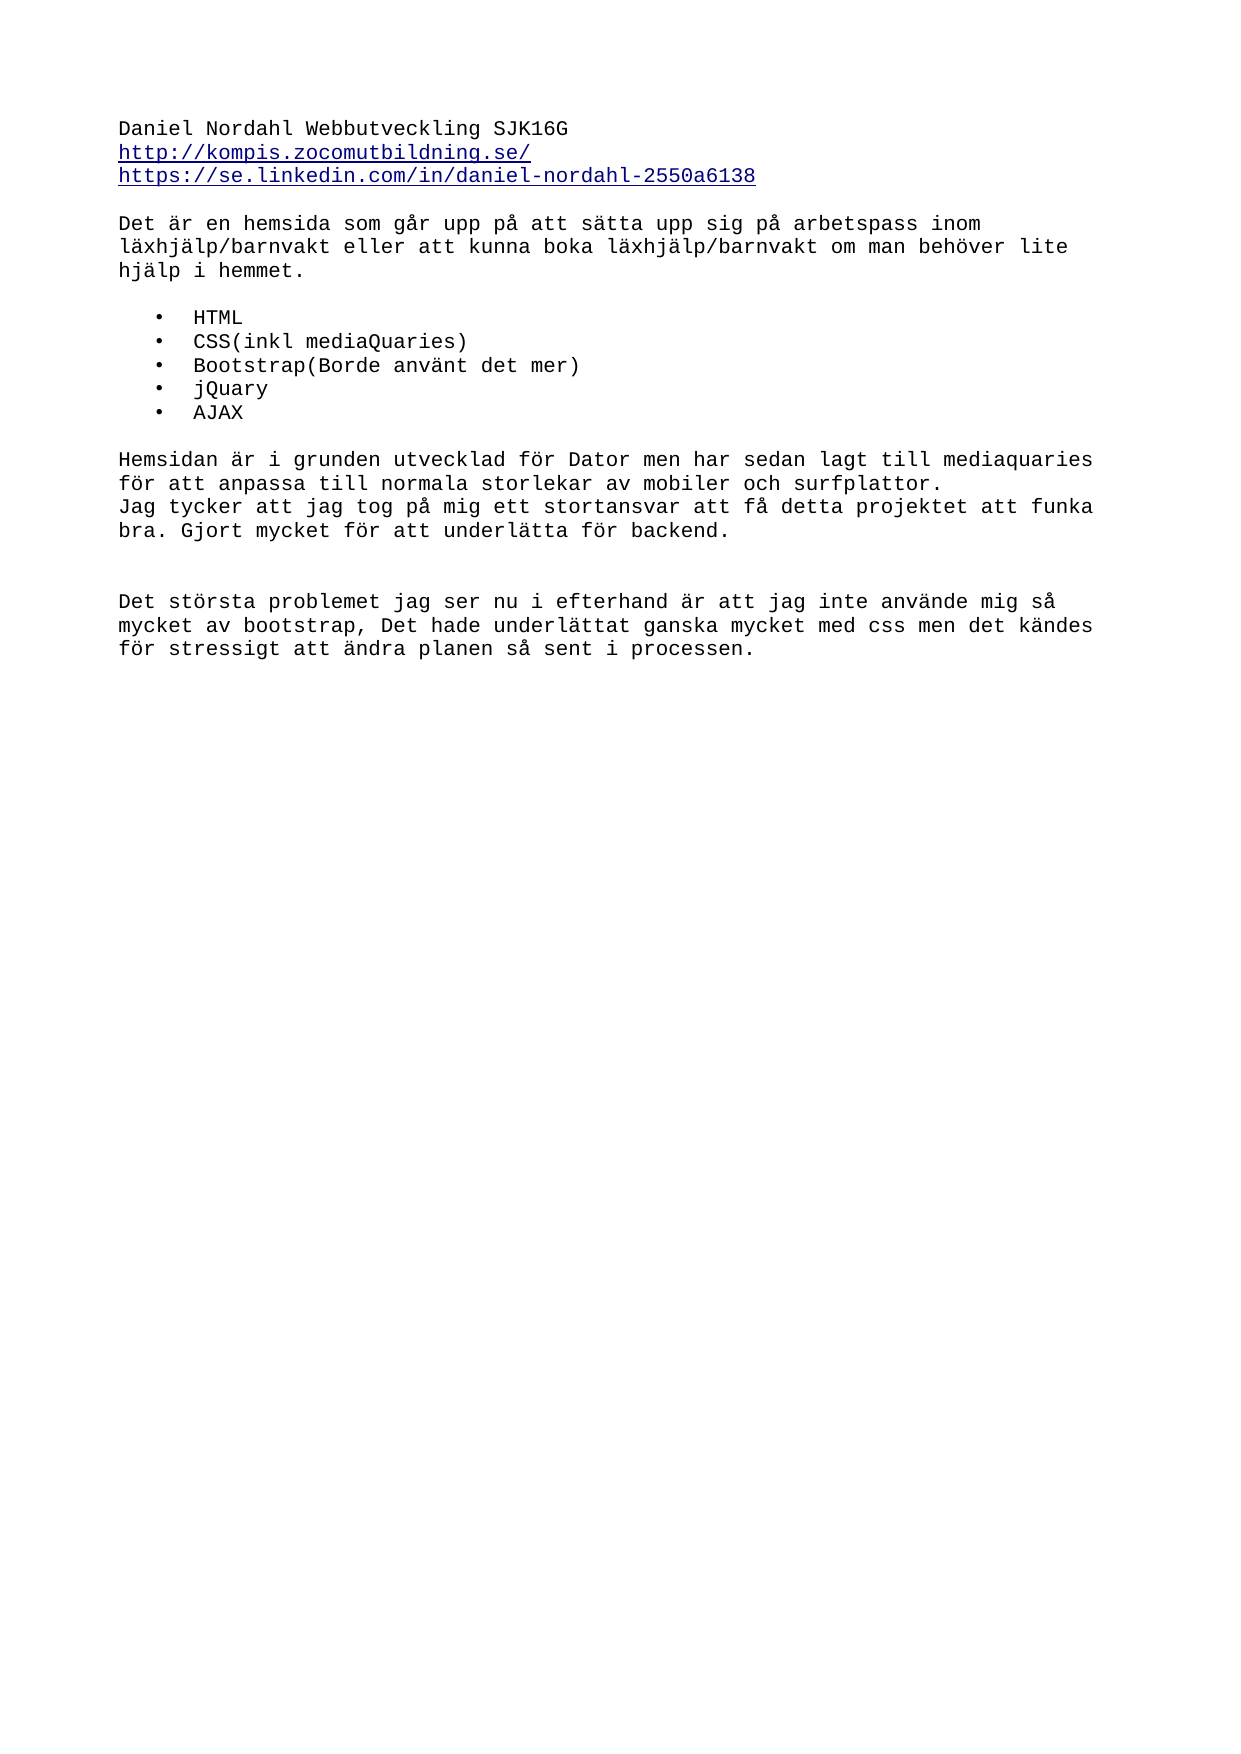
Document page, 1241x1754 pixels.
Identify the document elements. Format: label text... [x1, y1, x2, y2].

text Hemsidan är i grunden utvecklad för Dator men har sedan lagt till mediaquaries för att anpassa till normala storlekar av mobiler och surfplattor. [118, 449, 1122, 496]
text Daniel Nordahl Webbutveckling SJK16G [118, 118, 1122, 142]
list Bootstrap(Borde använt det mer) [156, 354, 1122, 378]
list AJAX [156, 402, 1122, 426]
text Det är en hemsida som går upp på att sätta upp sig på arbetspass inom läxhjälp/barnvakt eller att kunna boka läxhjälp/barnvakt om man behöver lite hjälp i hemmet. [118, 213, 1122, 284]
list HTML [156, 307, 1122, 331]
list jQuary [156, 378, 1122, 402]
text https://se.linkedin.com/in/daniel-nordahl-2550a6138 [118, 165, 1122, 189]
list CSS(inkl mediaQuaries) [156, 331, 1122, 354]
text Jag tycker att jag tog på mig ett stortansvar att få detta projektet att funka bra. Gjort mycket för att underlätta för backend. [118, 496, 1122, 544]
text Det största problemet jag ser nu i efterhand är att jag inte använde mig så mycket av bootstrap, Det hade underlättat ganska mycket med css men det kändes för stressigt att ändra planen så sent i processen. [118, 567, 1122, 662]
text http://kompis.zocomutbildning.se/ [118, 142, 1122, 165]
